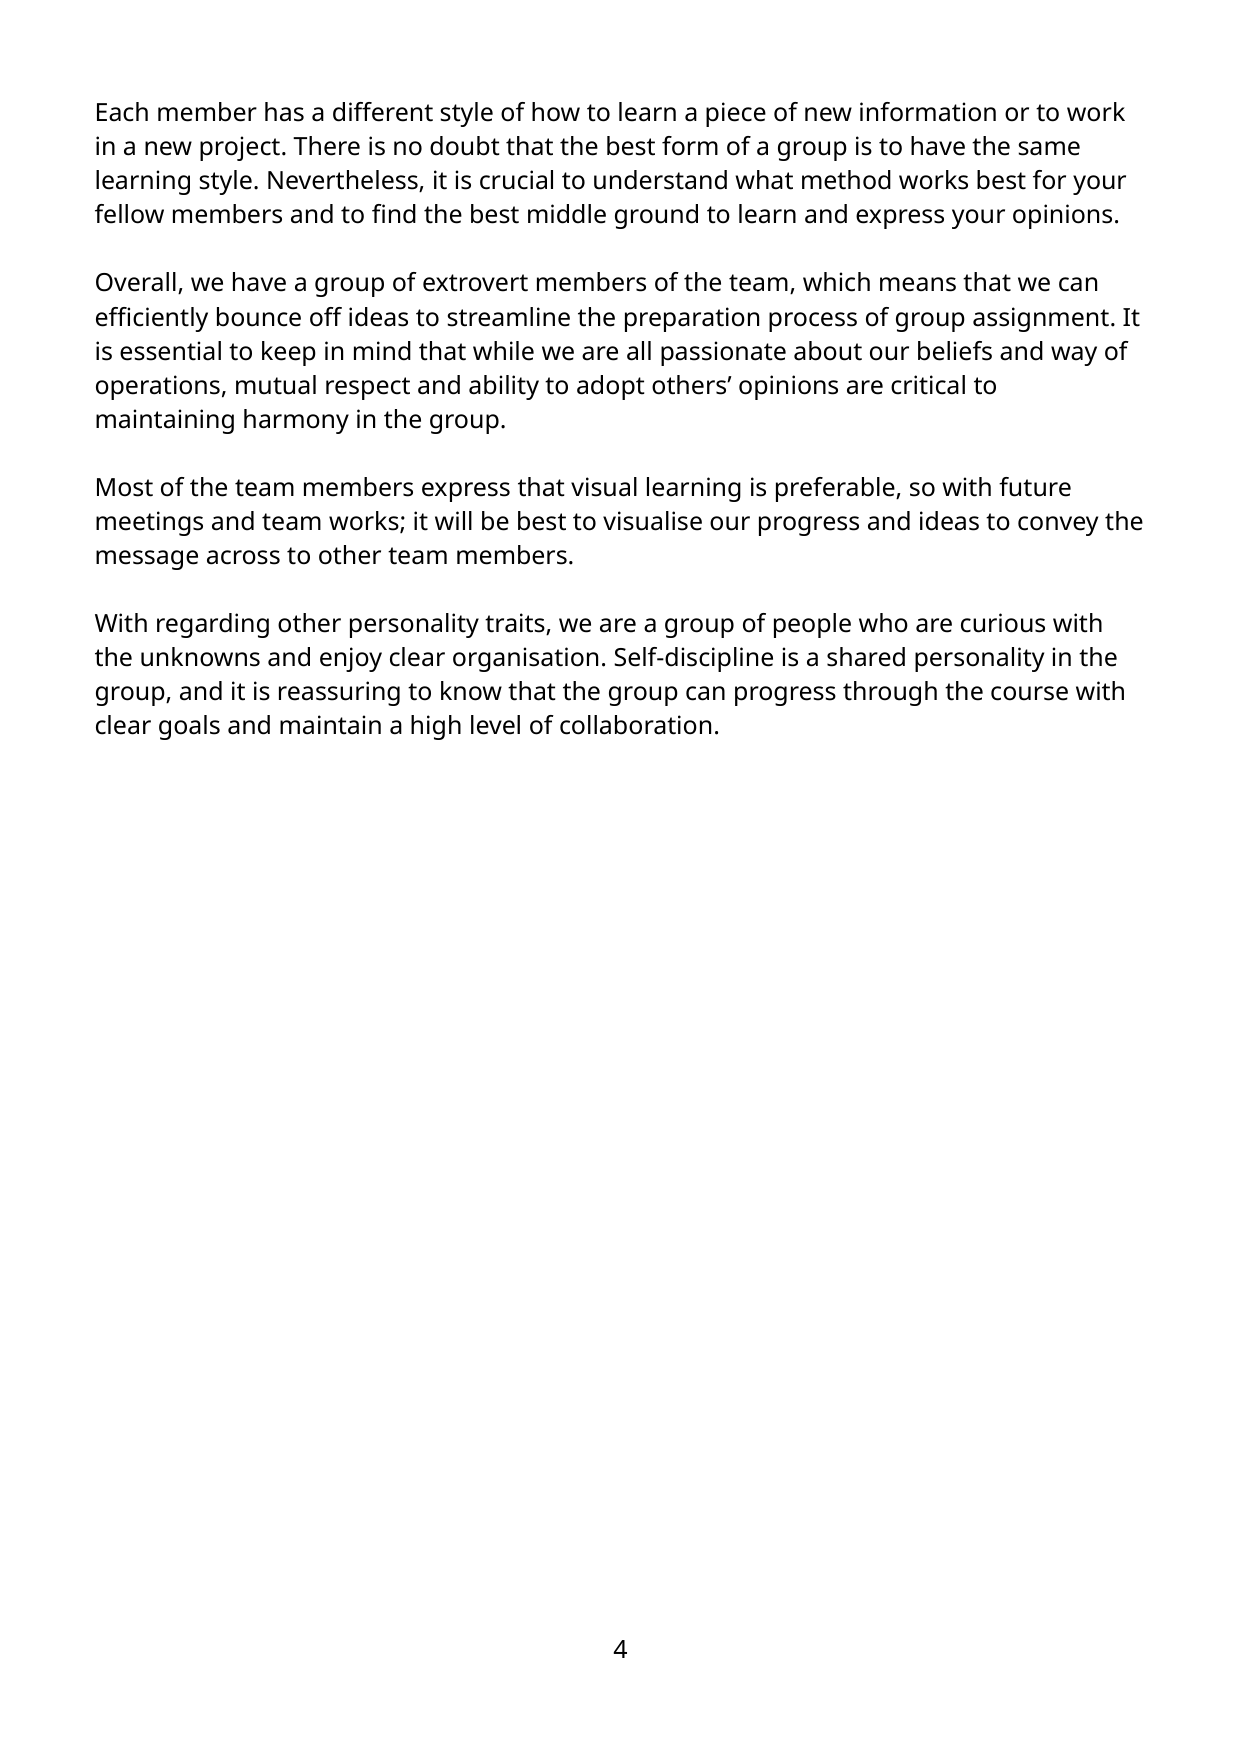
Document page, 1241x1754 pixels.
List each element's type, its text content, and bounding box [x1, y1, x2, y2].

table_cell Each member has a different style of how to learn a piece of new information or to work in a new project. There is no doubt that the best form of a group is to have the same learning style. Nevertheless, it is crucial to understand what method works best for your fellow members and to find the best middle ground to learn and express your opinions. Overall, we have a group of extrovert members of the team, which means that we can efficiently bounce off ideas to streamline the preparation process of group assignment. It is essential to keep in mind that while we are all passionate about our beliefs and way of operations, mutual respect and ability to adopt others’ opinions are critical to maintaining harmony in the group. Most of the team members express that visual learning is preferable, so with future meetings and team works; it will be best to visualise our progress and ideas to convey the message across to other team members. With regarding other personality traits, we are a group of people who are curious with the unknowns and enjoy clear organisation. Self-discipline is a shared personality in the group, and it is reassuring to know that the group can progress through the course with clear goals and maintain a high level of collaboration. [89, 89, 1152, 748]
